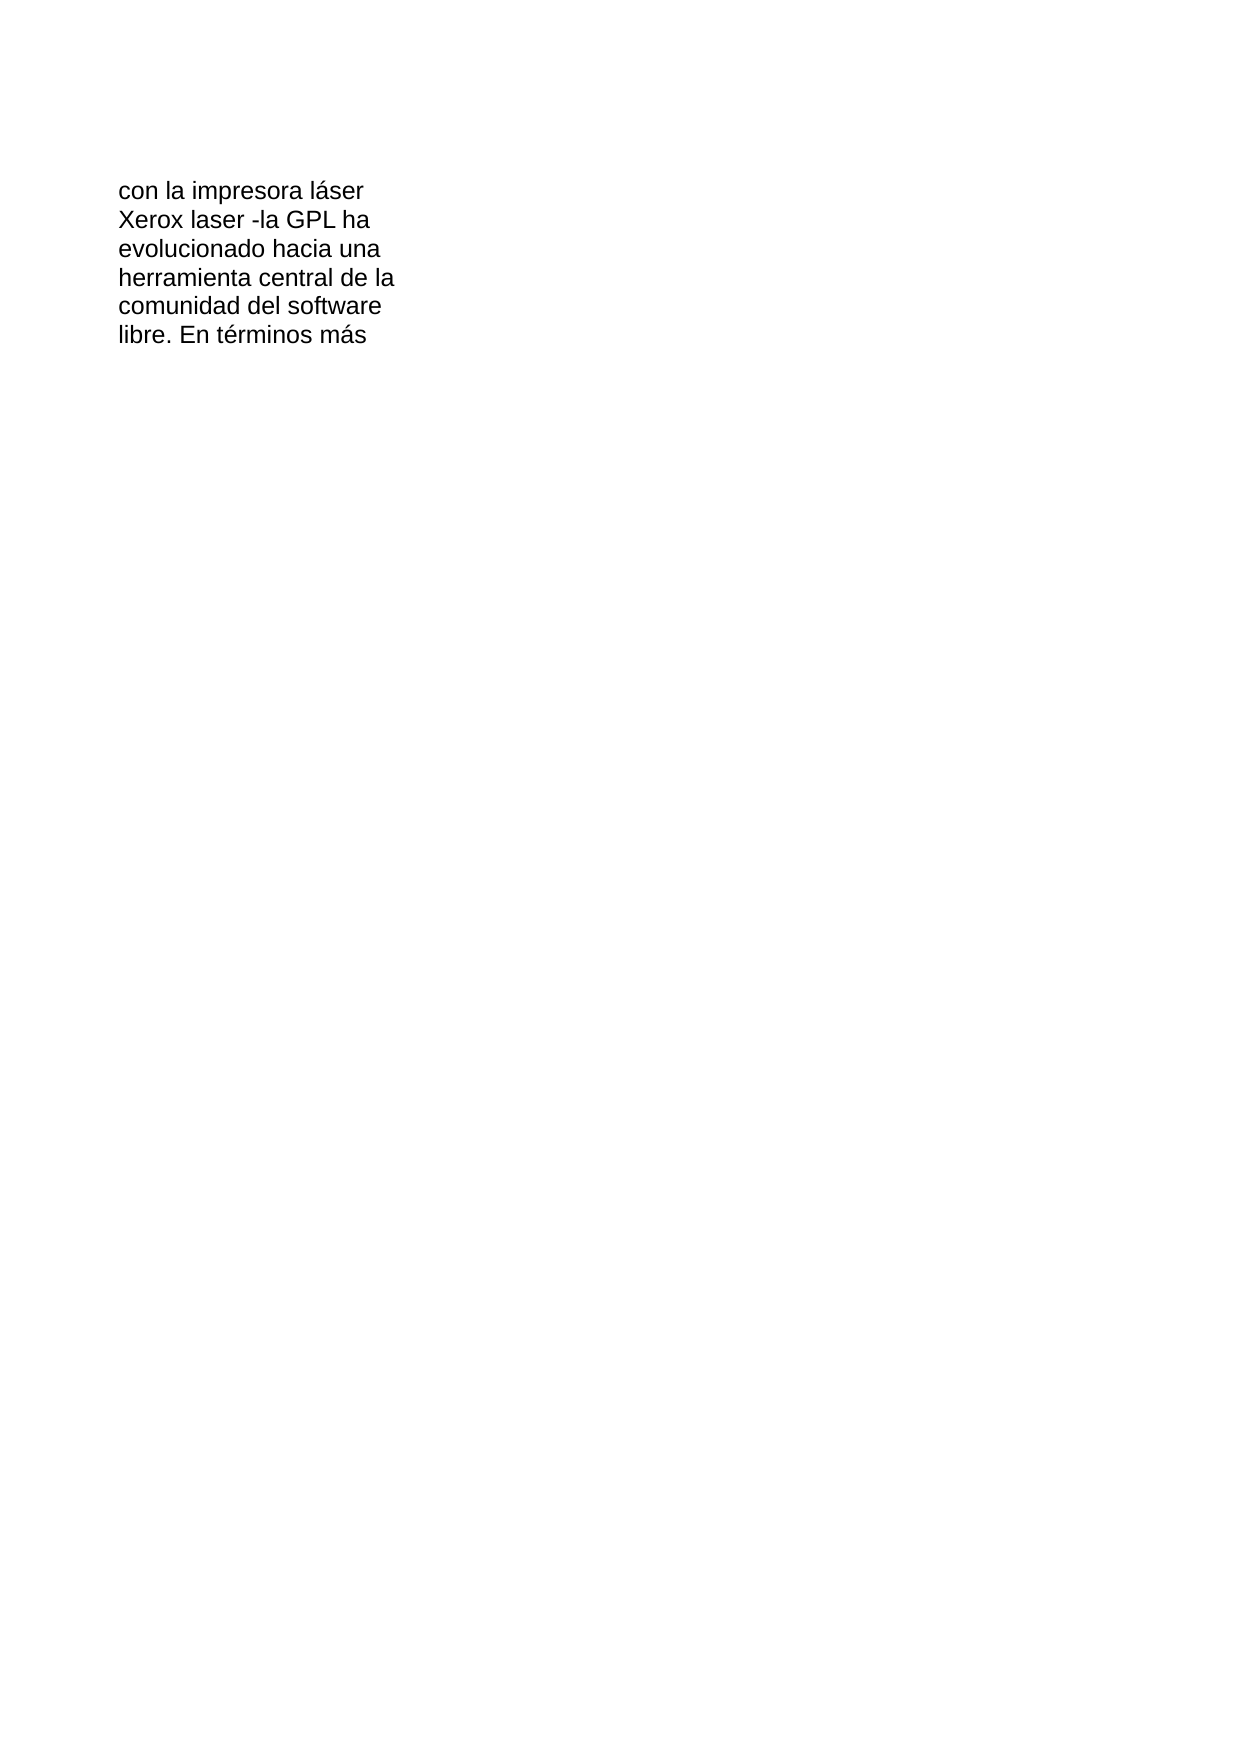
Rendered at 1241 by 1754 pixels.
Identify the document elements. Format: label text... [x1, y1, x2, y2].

text comunidad del software libre. En términos más [118, 291, 433, 349]
text con la impresora láser Xerox laser -la GPL ha evolucionado hacia una herramienta central de la [118, 176, 433, 291]
